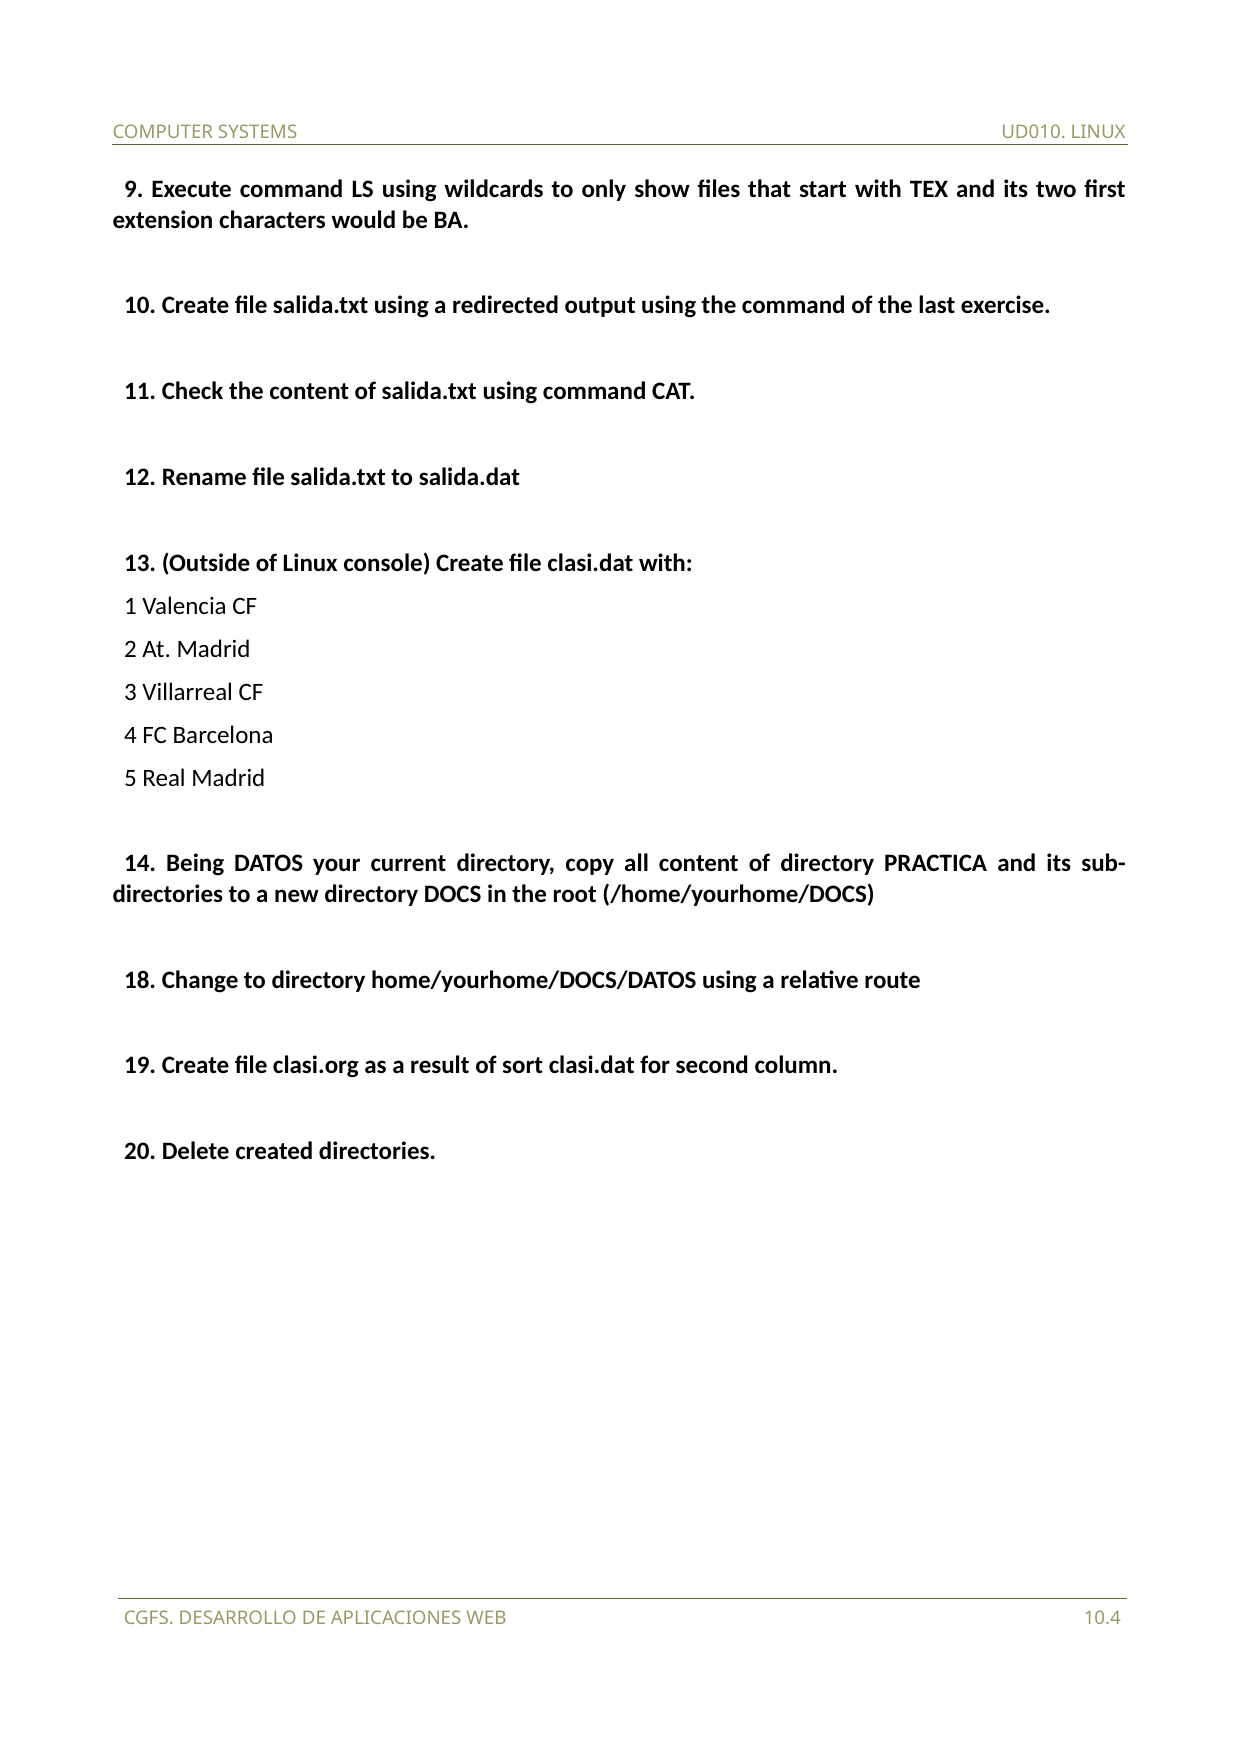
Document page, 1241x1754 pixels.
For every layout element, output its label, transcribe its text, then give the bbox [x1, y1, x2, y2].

text 5 Real Madrid [112, 762, 1128, 792]
text 14. Being DATOS your current directory, copy all content of directory PRACTICA and its sub-directories to a new directory DOCS in the root (/home/yourhome/DOCS) [112, 847, 1128, 908]
text 12. Rename file salida.txt to salida.dat [112, 461, 1128, 492]
text 19. Create file clasi.org as a result of sort clasi.dat for second column. [112, 1050, 1128, 1080]
text 3 Villarreal CF [112, 676, 1128, 706]
text 11. Check the content of salida.txt using command CAT. [112, 375, 1128, 406]
text 13. (Outside of Linux console) Create file clasi.dat with: [112, 547, 1128, 578]
text 2 At. Madrid [112, 633, 1128, 663]
text 9. Execute command LS using wildcards to only show files that start with TEX and its two first extension characters would be BA. [112, 173, 1128, 234]
text 18. Change to directory home/yourhome/DOCS/DATOS using a relative route [112, 964, 1128, 994]
text 10. Create file salida.txt using a redirected output using the command of the last exercise. [112, 289, 1128, 320]
text 4 FC Barcelona [112, 719, 1128, 749]
text 1 Valencia CF [112, 590, 1128, 621]
text 20. Delete created directories. [112, 1136, 1128, 1166]
